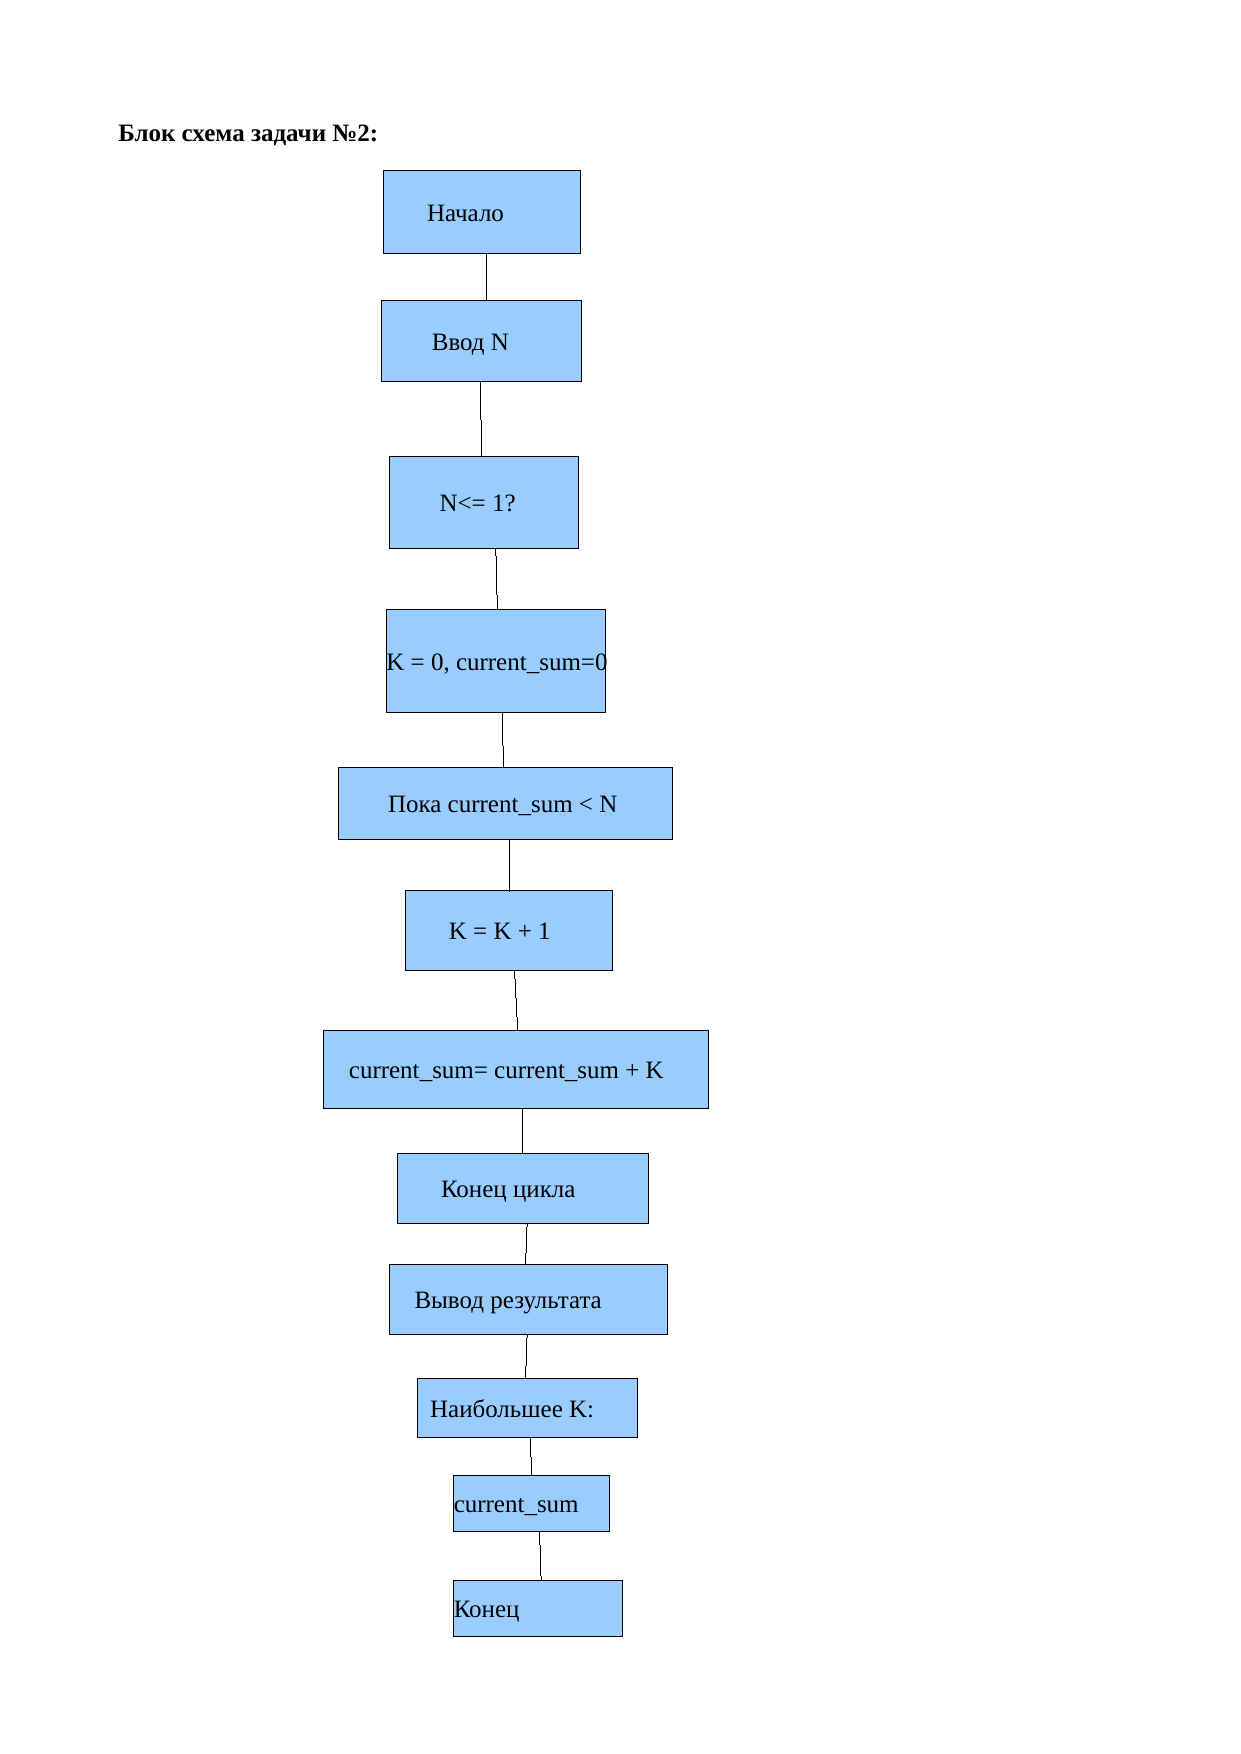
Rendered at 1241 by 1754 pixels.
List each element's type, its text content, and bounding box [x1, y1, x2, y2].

text Блок схема задачи №2: [118, 118, 1122, 147]
